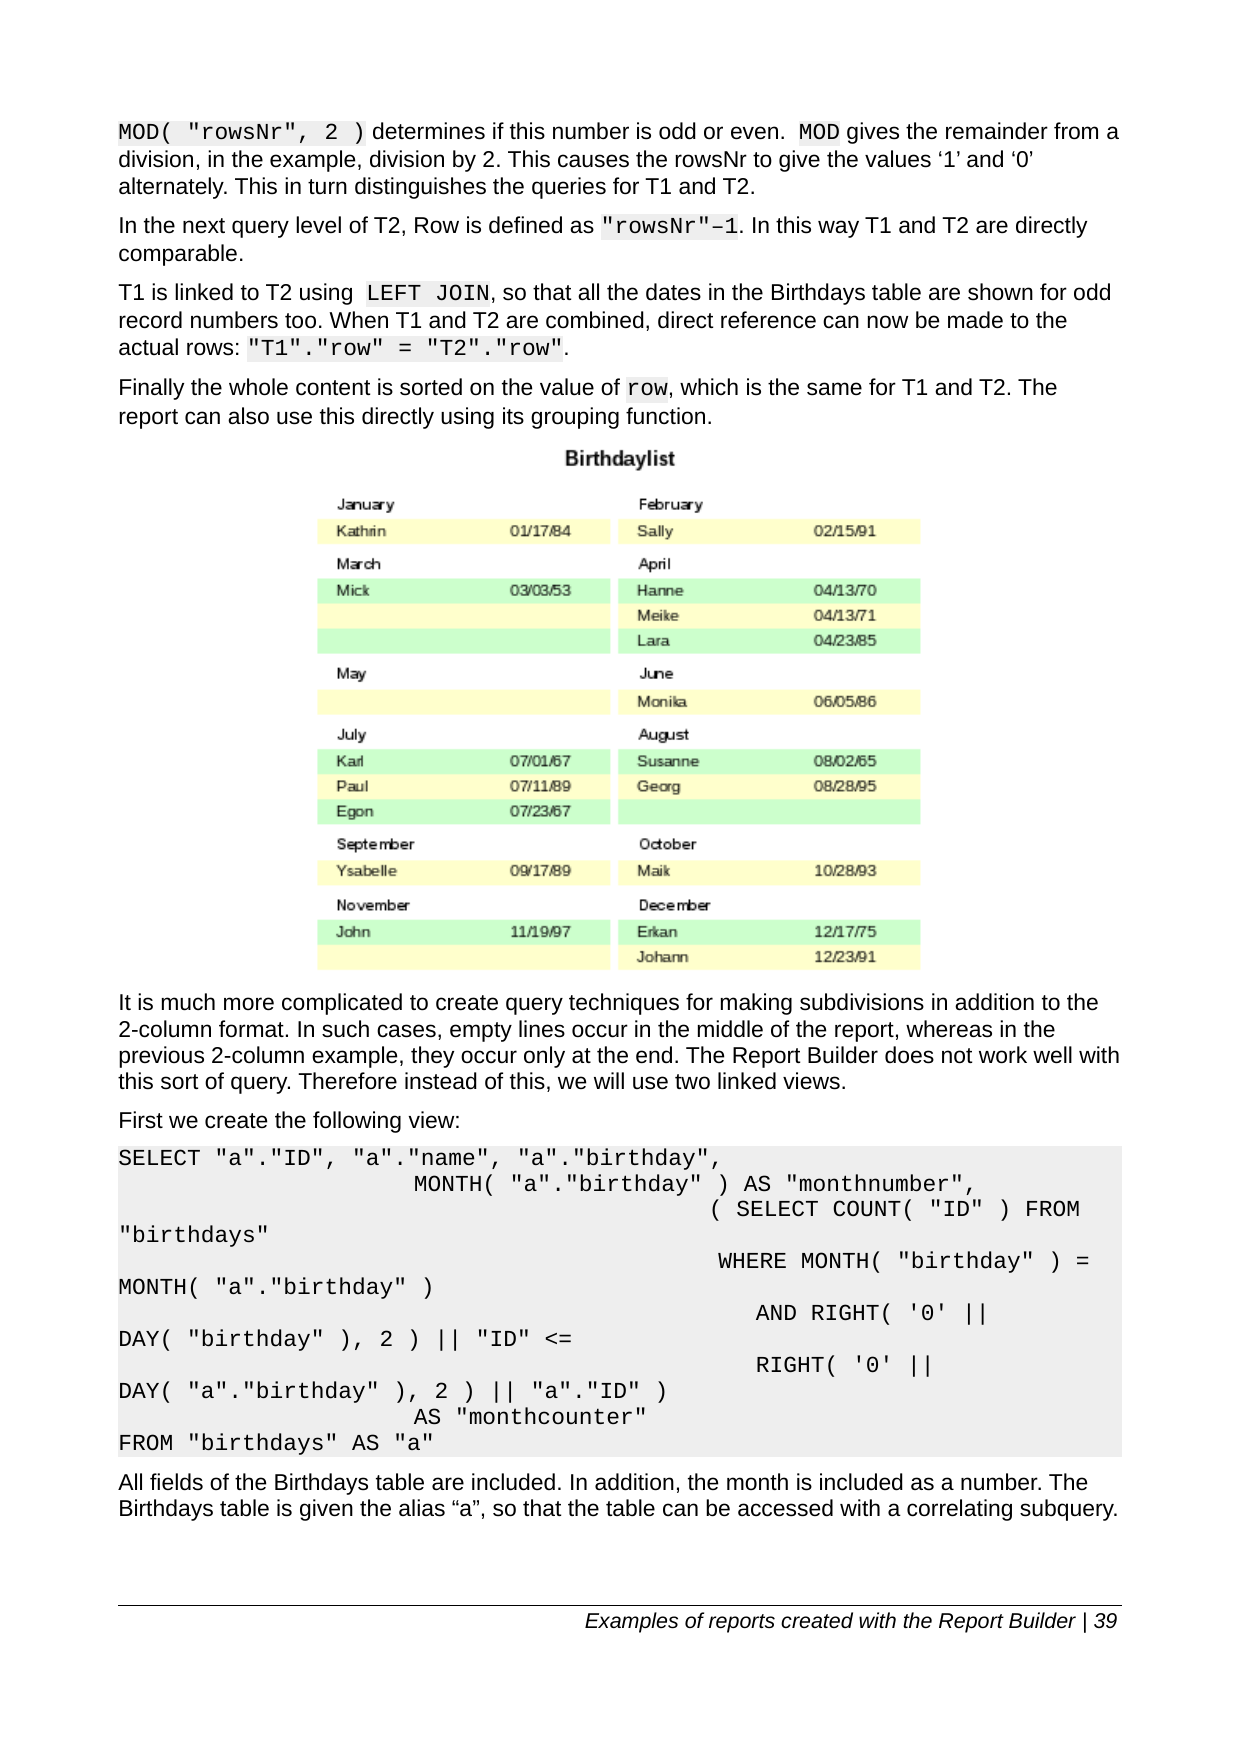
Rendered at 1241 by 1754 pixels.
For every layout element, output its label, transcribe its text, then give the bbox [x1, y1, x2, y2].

text MOD( "rowsNr", 2 ) determines if this number is odd or even. MOD gives the remainder from a division, in the example, division by 2. This causes the rowsNr to give the values ‘1’ and ‘0’ alternately. This in turn distinguishes the queries for T1 and T2. [118, 118, 1122, 199]
text All fields of the Birthdays table are included. In addition, the month is included as a number. The Birthdays table is given the alias “a”, so that the table can be accessed with a correlating subquery. [118, 1469, 1122, 1522]
text It is much more complicated to create query techniques for making subdivisions in addition to the 2-column format. In such cases, empty lines occur in the middle of the report, whereas in the previous 2-column example, they occur only at the end. The Report Builder does not work well with this sort of query. Therefore instead of this, we will use two linked views. [118, 989, 1122, 1094]
text SELECT "a"."ID", "a"."name", "a"."birthday", MONTH( "a"."birthday" ) AS "monthnumber", ( SELECT COUNT( "ID" ) FROM "birthdays" WHERE MONTH( "birthday" ) = MONTH( "a"."birthday" ) AND RIGHT( '0' || DAY( "birthday" ), 2 ) || "ID" <= RIGHT( '0' || DAY( "a"."birthday" ), 2 ) || "a"."ID" ) AS "monthcounter" FROM "birthdays" AS "a" [118, 1146, 1122, 1457]
text First we create the following view: [118, 1107, 1122, 1133]
picture [313, 441, 927, 978]
text Finally the whole content is sorted on the value of row, which is the same for T1 and T2. The report can also use this directly using its grouping function. [118, 374, 1122, 429]
text T1 is linked to T2 using LEFT JOIN, so that all the dates in the Birthdays table are shown for odd record numbers too. When T1 and T2 are combined, direct reference can now be made to the actual rows: "T1"."row" = "T2"."row". [118, 279, 1122, 362]
text In the next query level of T2, Row is defined as "rowsNr"–1. In this way T1 and T2 are directly comparable. [118, 212, 1122, 266]
